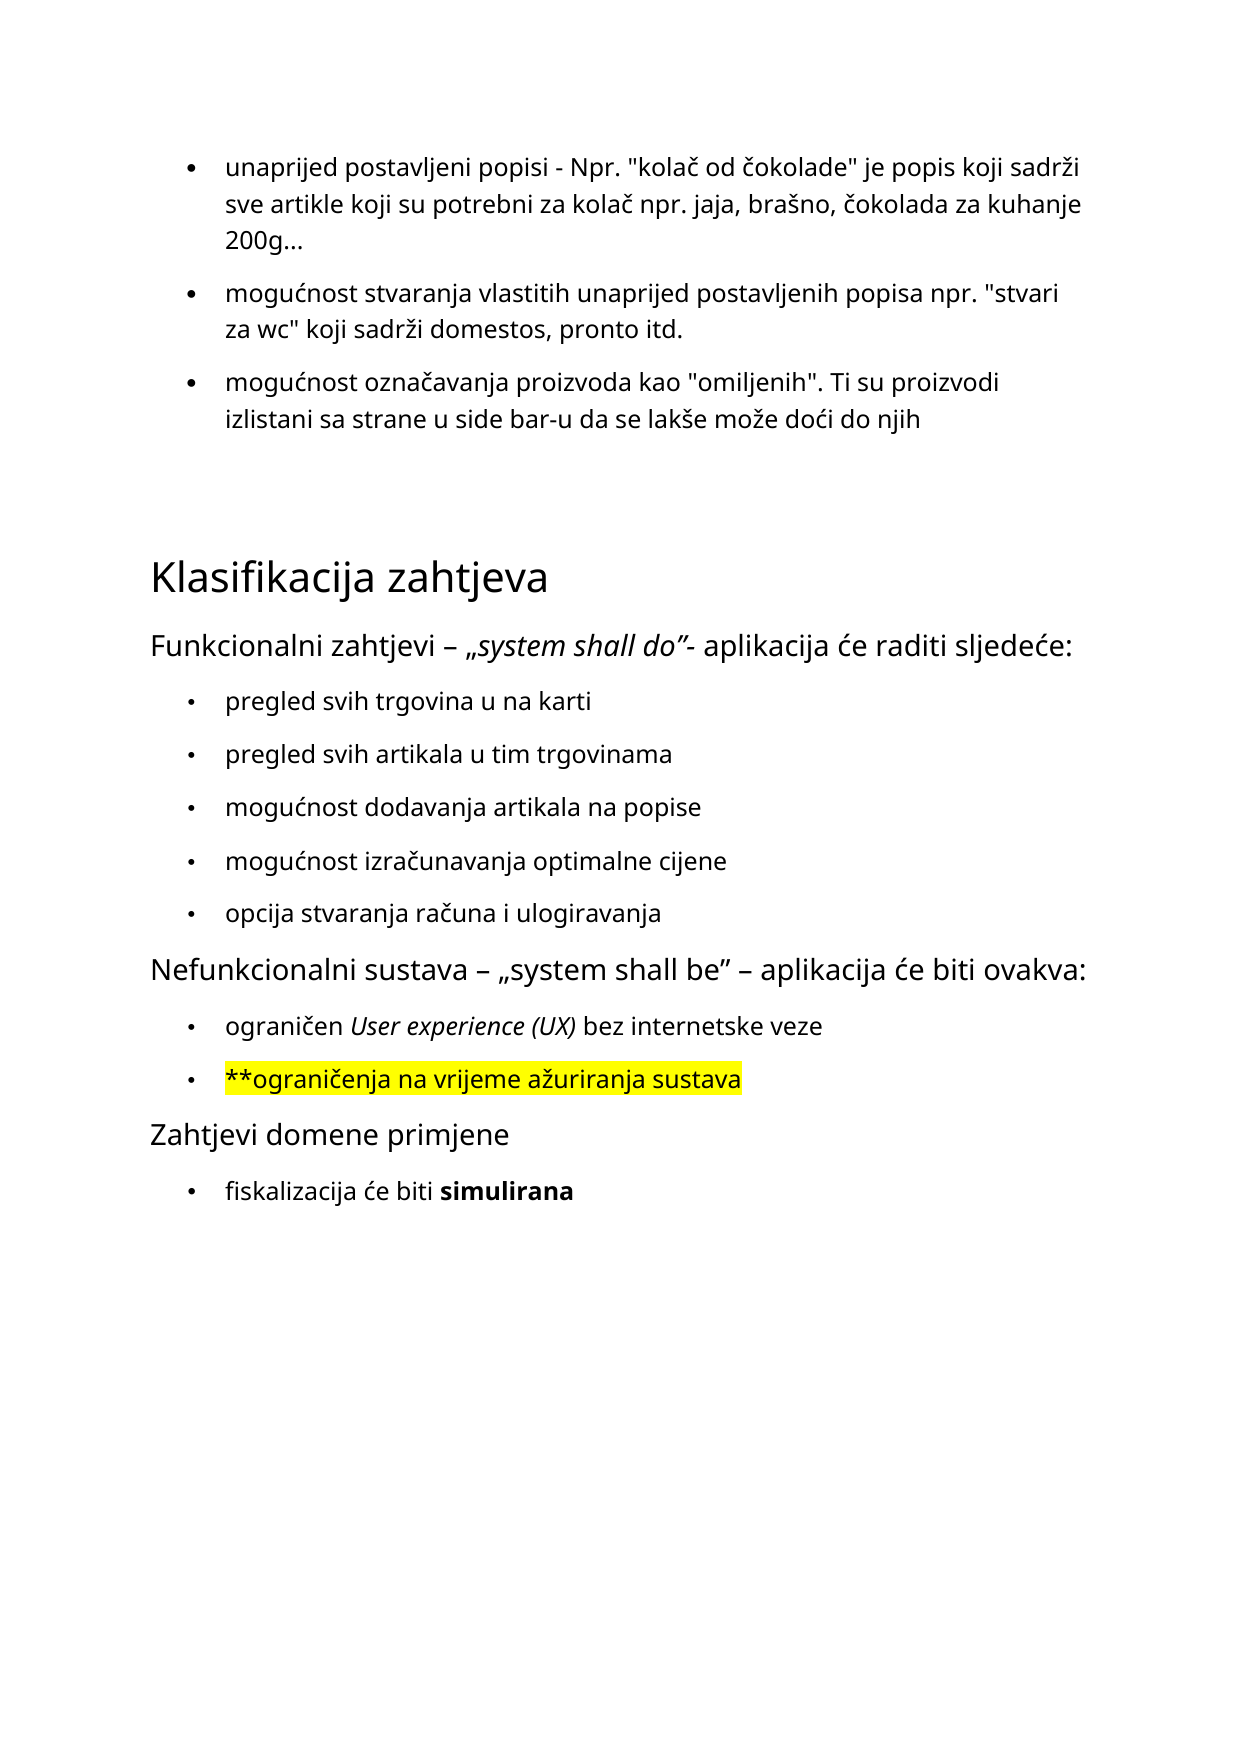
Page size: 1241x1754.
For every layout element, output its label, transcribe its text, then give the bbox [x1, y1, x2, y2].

list pregled svih artikala u tim trgovinama [187, 737, 1090, 771]
list mogućnost stvaranja vlastitih unaprijed postavljenih popisa npr. "stvari za wc" koji sadrži domestos, pronto itd. [187, 276, 1090, 346]
list opcija stvaranja računa i ulogiravanja [187, 896, 1090, 930]
list mogućnost označavanja proizvoda kao "omiljenih". Ti su proizvodi izlistani sa strane u side bar-u da se lakše može doći do njih [187, 365, 1090, 436]
text Zahtjevi domene primjene [150, 1114, 1090, 1154]
list ograničen User experience (UX) bez internetske veze [187, 1008, 1090, 1042]
list fiskalizacija će biti simulirana [187, 1173, 1090, 1207]
list **ograničenja na vrijeme ažuriranja sustava [187, 1061, 1090, 1095]
list mogućnost izračunavanja optimalne cijene [187, 843, 1090, 877]
list unaprijed postavljeni popisi - Npr. "kolač od čokolade" je popis koji sadrži sve artikle koji su potrebni za kolač npr. jaja, brašno, čokolada za kuhanje 200g... [187, 150, 1090, 257]
text Klasifikacija zahtjeva [150, 548, 1090, 604]
list mogućnost dodavanja artikala na popise [187, 790, 1090, 824]
text Nefunkcionalni sustava – „system shall be” – aplikacija će biti ovakva: [150, 949, 1090, 989]
list pregled svih trgovina u na karti [187, 684, 1090, 718]
text Funkcionalni zahtjevi – „system shall do”- aplikacija će raditi sljedeće: [150, 625, 1090, 665]
